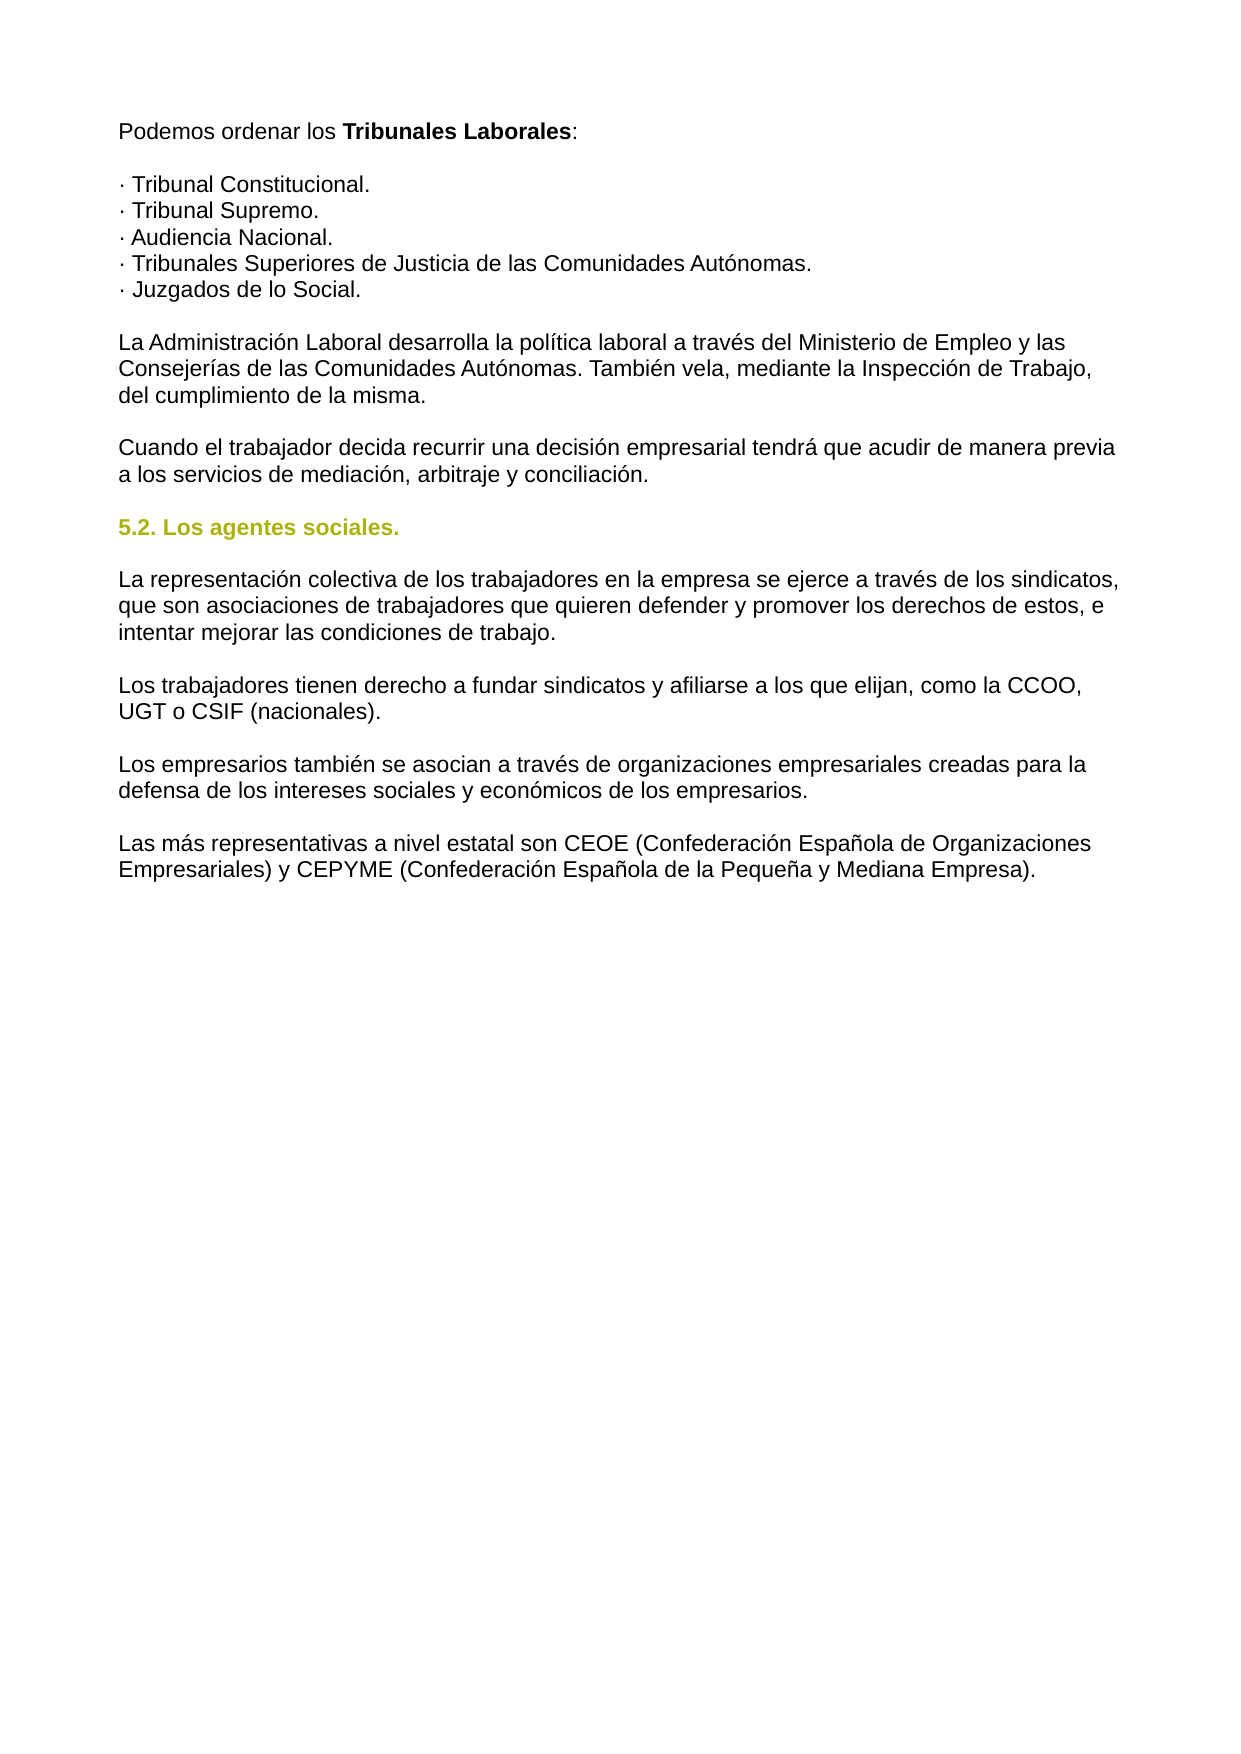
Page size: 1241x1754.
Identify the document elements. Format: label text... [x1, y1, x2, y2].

text Podemos ordenar los Tribunales Laborales: [118, 118, 1122, 144]
text La Administración Laboral desarrolla la política laboral a través del Ministerio de Empleo y las Consejerías de las Comunidades Autónomas. También vela, mediante la Inspección de Trabajo, del cumplimiento de la misma. [118, 329, 1122, 408]
text · Juzgados de lo Social. [118, 276, 1122, 303]
text Los trabajadores tienen derecho a fundar sindicatos y afiliarse a los que elijan, como la CCOO, UGT o CSIF (nacionales). [118, 672, 1122, 724]
text · Tribunales Superiores de Justicia de las Comunidades Autónomas. [118, 250, 1122, 276]
text · Tribunal Supremo. [118, 197, 1122, 223]
text Las más representativas a nivel estatal son CEOE (Confederación Española de Organizaciones Empresariales) y CEPYME (Confederación Española de la Pequeña y Mediana Empresa). [118, 830, 1122, 882]
text Cuando el trabajador decida recurrir una decisión empresarial tendrá que acudir de manera previa a los servicios de mediación, arbitraje y conciliación. [118, 434, 1122, 487]
text Los empresarios también se asocian a través de organizaciones empresariales creadas para la defensa de los intereses sociales y económicos de los empresarios. [118, 751, 1122, 803]
text 5.2. Los agentes sociales. [118, 513, 1122, 540]
text · Tribunal Constitucional. [118, 171, 1122, 197]
text · Audiencia Nacional. [118, 223, 1122, 250]
text La representación colectiva de los trabajadores en la empresa se ejerce a través de los sindicatos, que son asociaciones de trabajadores que quieren defender y promover los derechos de estos, e intentar mejorar las condiciones de trabajo. [118, 566, 1122, 645]
